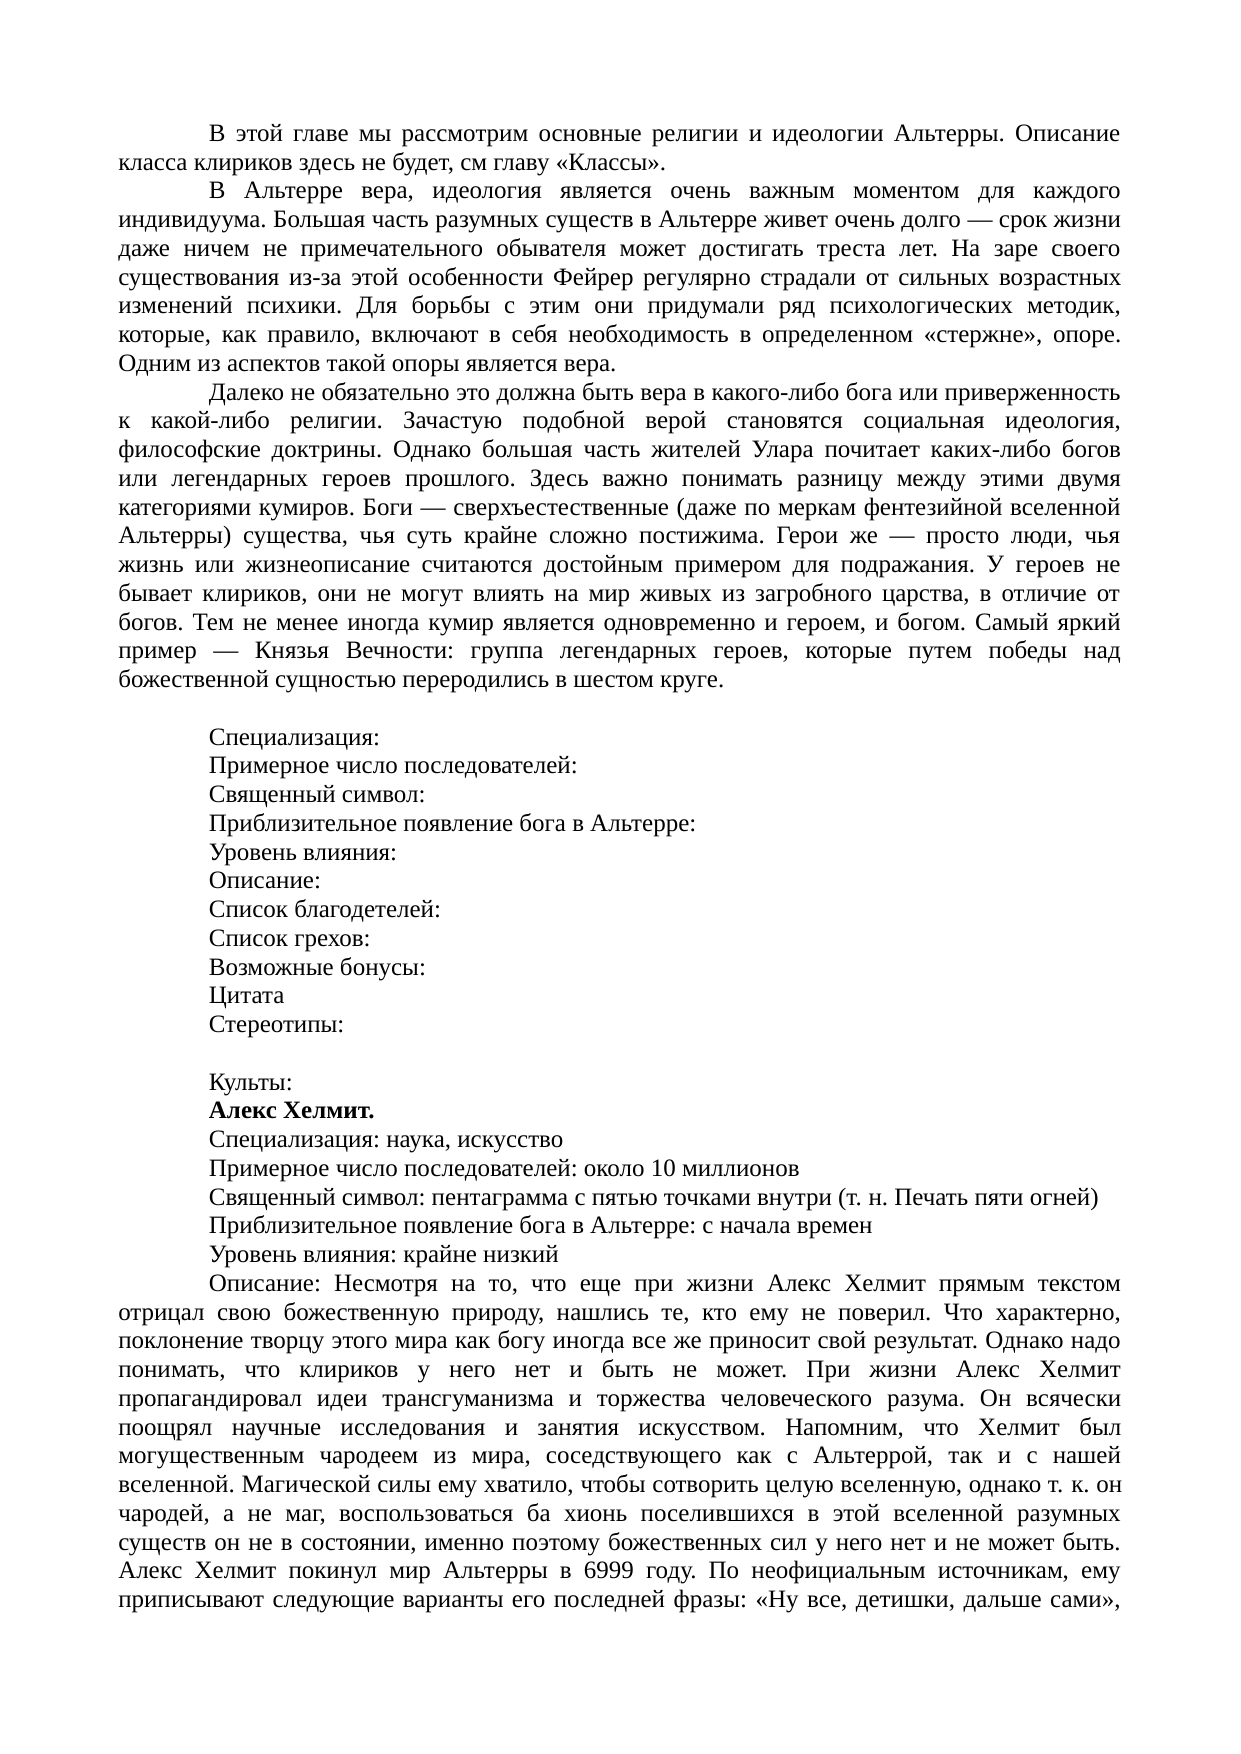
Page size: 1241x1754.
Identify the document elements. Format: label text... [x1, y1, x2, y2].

text Описание: [118, 866, 1122, 894]
text Стереотипы: [118, 1009, 1122, 1038]
text Священный символ: пентаграмма с пятью точками внутри (т. н. Печать пяти огней) [118, 1182, 1122, 1211]
text Примерное число последователей: около 10 миллионов [118, 1153, 1122, 1182]
text Цитата [118, 981, 1122, 1009]
text Специализация: [118, 722, 1122, 751]
text Уровень влияния: крайне низкий [118, 1239, 1122, 1268]
text Культы: [118, 1067, 1122, 1096]
text Список грехов: [118, 923, 1122, 952]
text Примерное число последователей: [118, 751, 1122, 779]
text Описание: Несмотря на то, что еще при жизни Алекс Хелмит прямым текстом отрицал свою божественную природу, нашлись те, кто ему не поверил. Что характерно, поклонение творцу этого мира как богу иногда все же приносит свой результат. Однако надо понимать, что клириков у него нет и быть не может. При жизни Алекс Хелмит пропагандировал идеи трансгуманизма и торжества человеческого разума. Он всячески поощрял научные исследования и занятия искусством. Напомним, что Хелмит был могущественным чародеем из мира, соседствующего как с Альтеррой, так и с нашей вселенной. Магической силы ему хватило, чтобы сотворить целую вселенную, однако т. к. он чародей, а не маг, воспользоваться ба хионь поселившихся в этой вселенной разумных существ он не в состоянии, именно поэтому божественных сил у него нет и не может быть. Алекс Хелмит покинул мир Альтерры в 6999 году. По неофициальным источникам, ему приписывают следующие варианты его последней фразы: «Ну все, детишки, дальше сами», [118, 1268, 1122, 1613]
text Священный символ: [118, 779, 1122, 808]
text Алекс Хелмит. [118, 1096, 1122, 1124]
text В Альтерре вера, идеология является очень важным моментом для каждого индивидуума. Большая часть разумных существ в Альтерре живет очень долго — срок жизни даже ничем не примечательного обывателя может достигать треста лет. На заре своего существования из-за этой особенности Фейрер регулярно страдали от сильных возрастных изменений психики. Для борьбы с этим они придумали ряд психологических методик, которые, как правило, включают в себя необходимость в определенном «стержне», опоре. Одним из аспектов такой опоры является вера. [118, 176, 1122, 377]
text В этой главе мы рассмотрим основные религии и идеологии Альтерры. Описание класса клириков здесь не будет, см главу «Классы». [118, 118, 1122, 176]
text Специализация: наука, искусство [118, 1124, 1122, 1153]
text Далеко не обязательно это должна быть вера в какого-либо бога или приверженность к какой-либо религии. Зачастую подобной верой становятся социальная идеология, философские доктрины. Однако большая часть жителей Улара почитает каких-либо богов или легендарных героев прошлого. Здесь важно понимать разницу между этими двумя категориями кумиров. Боги — сверхъестественные (даже по меркам фентезийной вселенной Альтерры) существа, чья суть крайне сложно постижима. Герои же — просто люди, чья жизнь или жизнеописание считаются достойным примером для подражания. У героев не бывает клириков, они не могут влиять на мир живых из загробного царства, в отличие от богов. Тем не менее иногда кумир является одновременно и героем, и богом. Самый яркий пример — Князья Вечности: группа легендарных героев, которые путем победы над божественной сущностью переродились в шестом круге. [118, 377, 1122, 693]
text Приблизительное появление бога в Альтерре: с начала времен [118, 1211, 1122, 1239]
text Список благодетелей: [118, 894, 1122, 923]
text Возможные бонусы: [118, 952, 1122, 981]
text Уровень влияния: [118, 837, 1122, 866]
text Приблизительное появление бога в Альтерре: [118, 808, 1122, 837]
